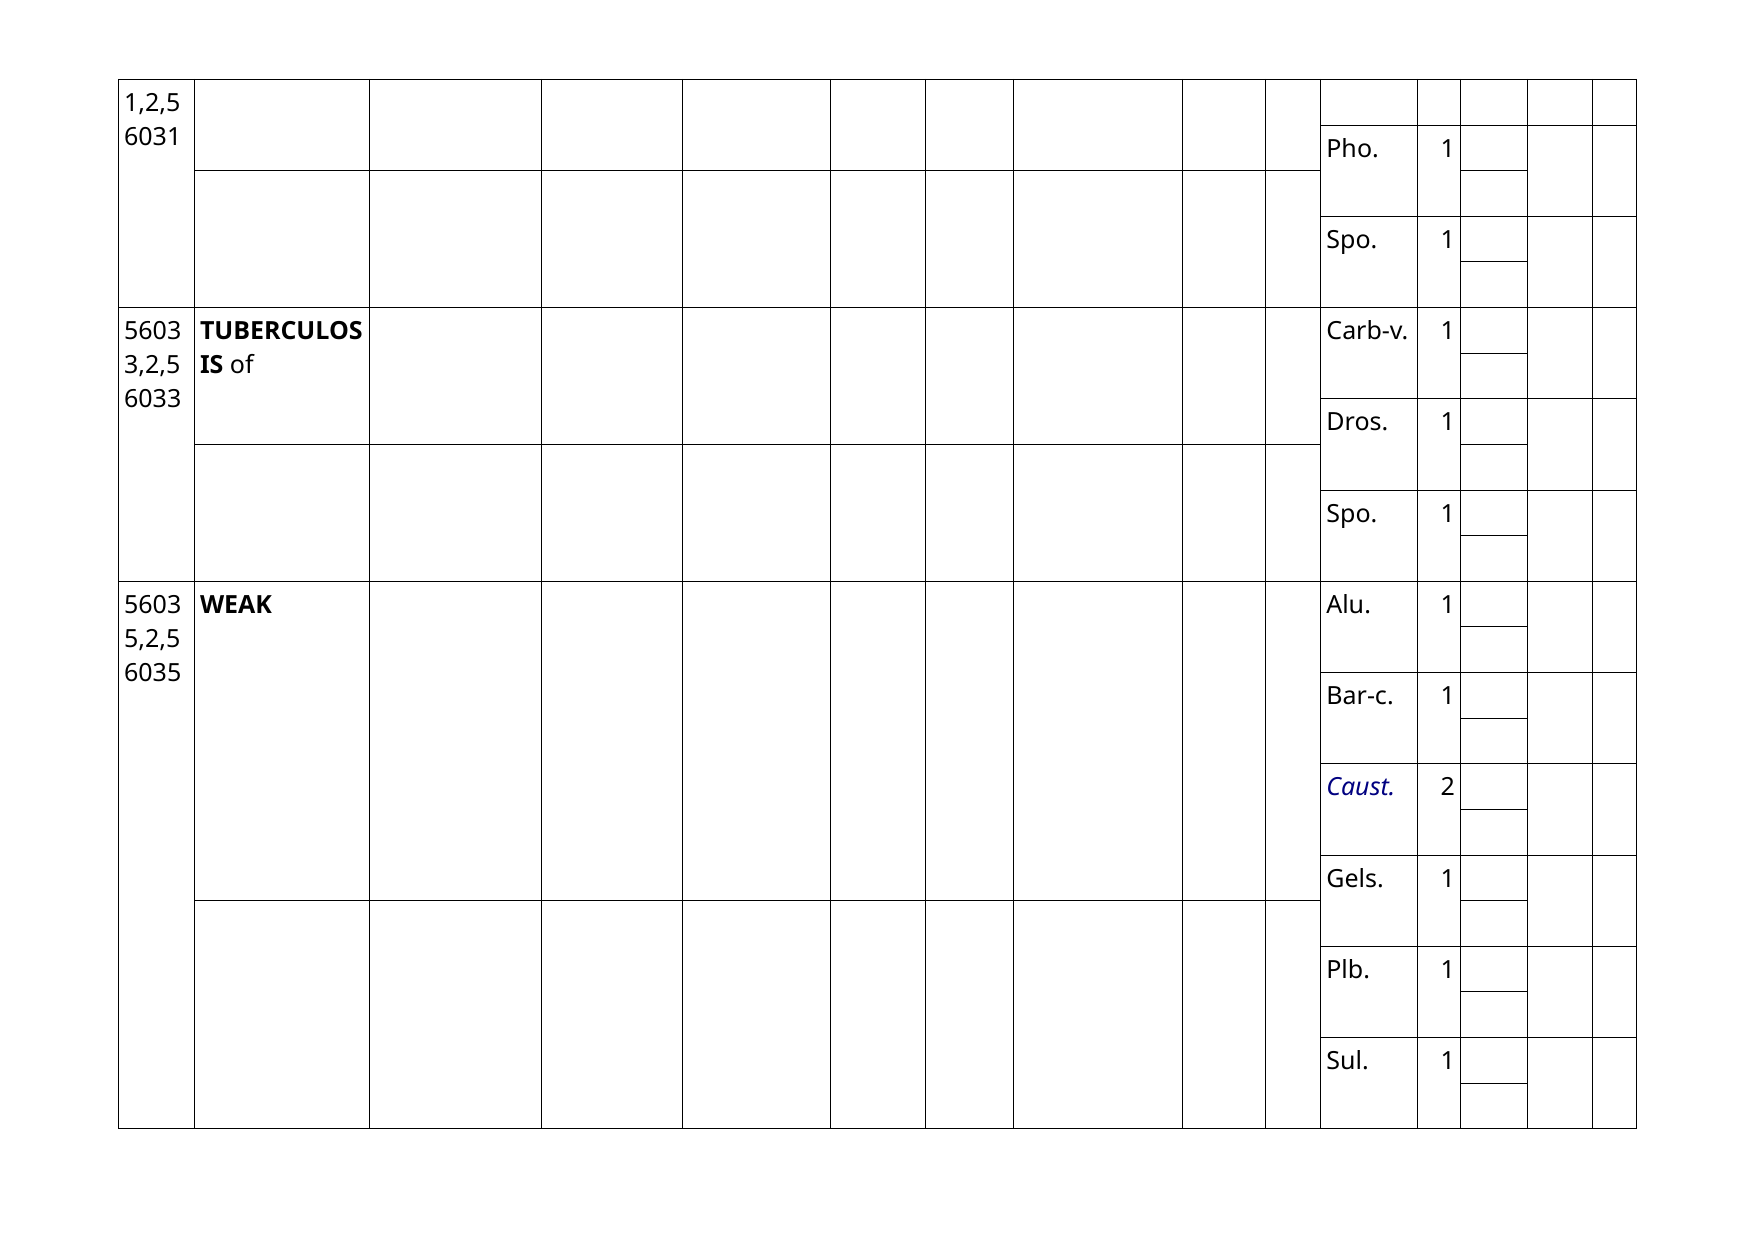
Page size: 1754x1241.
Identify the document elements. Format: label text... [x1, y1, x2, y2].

table_cell [683, 901, 830, 1128]
table_cell [683, 308, 830, 444]
table_cell [683, 582, 830, 900]
table_cell [1528, 856, 1592, 946]
table_cell [1593, 80, 1636, 124]
table_cell 1 [1418, 399, 1460, 489]
table_cell [1593, 308, 1636, 398]
table_cell [1461, 764, 1527, 809]
table_cell [926, 171, 1013, 307]
table_cell [1183, 445, 1265, 581]
table_cell [1461, 1084, 1527, 1128]
table_cell [1461, 810, 1527, 854]
table_cell [1266, 80, 1320, 170]
table_cell [195, 901, 369, 1128]
table_cell [1183, 582, 1265, 900]
table_cell [542, 582, 682, 900]
table_cell [542, 80, 682, 170]
table_cell 2 [1418, 764, 1460, 854]
table_cell 1 [1418, 217, 1460, 307]
table_cell [1528, 1038, 1592, 1128]
table_cell 1 [1418, 126, 1460, 216]
table_cell [1461, 901, 1527, 946]
table_cell [1593, 399, 1636, 489]
table_cell Spo. [1321, 217, 1417, 307]
table_cell [1014, 80, 1182, 170]
table_cell [926, 308, 1013, 444]
table_cell 1 [1418, 1038, 1460, 1128]
table_cell [1321, 80, 1417, 124]
table_cell [1528, 399, 1592, 489]
table_cell 1 [1418, 856, 1460, 946]
table_cell [1461, 262, 1527, 307]
table_cell [1593, 673, 1636, 763]
table_cell Plb. [1321, 947, 1417, 1037]
table_cell [926, 445, 1013, 581]
table_cell Caust. [1321, 764, 1417, 854]
table_cell [542, 445, 682, 581]
table_cell [1528, 80, 1592, 124]
table_cell [1183, 171, 1265, 307]
table_cell [1461, 947, 1527, 991]
table_cell [1418, 80, 1460, 124]
table_cell [1461, 856, 1527, 900]
table_cell [831, 171, 925, 307]
table_cell [370, 80, 541, 170]
table_cell [1014, 901, 1182, 1128]
table_cell tuberculosis of [195, 308, 369, 444]
table_cell [1461, 582, 1527, 626]
table_cell [1593, 217, 1636, 307]
table_cell Sul. [1321, 1038, 1417, 1128]
table_cell 56033,2,56033 [119, 308, 194, 581]
table_cell [1528, 491, 1592, 581]
table_cell [1593, 764, 1636, 854]
table_cell [1528, 764, 1592, 854]
table_cell [1461, 1038, 1527, 1083]
table_cell [1461, 445, 1527, 489]
table_cell [1461, 536, 1527, 581]
table_cell [831, 445, 925, 581]
table_cell [831, 901, 925, 1128]
table_cell [1266, 445, 1320, 581]
table_cell [1266, 308, 1320, 444]
table_cell 1,2,56031 [119, 80, 194, 307]
table_cell 1 [1418, 673, 1460, 763]
table_cell [1461, 627, 1527, 672]
table_cell [1461, 491, 1527, 535]
table_cell [542, 901, 682, 1128]
table_cell [1593, 582, 1636, 672]
table_cell Spo. [1321, 491, 1417, 581]
table_cell [1266, 171, 1320, 307]
table_cell [1528, 308, 1592, 398]
table_cell [926, 901, 1013, 1128]
table_cell [683, 80, 830, 170]
table_cell Carb-v. [1321, 308, 1417, 398]
table_cell Pho. [1321, 126, 1417, 216]
table_cell [1014, 582, 1182, 900]
table_cell [1528, 126, 1592, 216]
table_cell [542, 171, 682, 307]
table_cell [1014, 308, 1182, 444]
table_cell [1593, 1038, 1636, 1128]
table_cell [370, 582, 541, 900]
table_cell [683, 445, 830, 581]
table_cell [1266, 582, 1320, 900]
table_cell 56035,2,56035 [119, 582, 194, 1128]
table_cell 1 [1418, 308, 1460, 398]
table_cell [1461, 354, 1527, 398]
table_cell [1461, 673, 1527, 718]
table_cell Dros. [1321, 399, 1417, 489]
table_cell [926, 80, 1013, 170]
table_cell [1183, 80, 1265, 170]
table_cell [370, 308, 541, 444]
table_cell [831, 80, 925, 170]
table_cell [1528, 673, 1592, 763]
table_cell [1528, 582, 1592, 672]
table_cell Alu. [1321, 582, 1417, 672]
table_cell [195, 445, 369, 581]
table_cell [370, 445, 541, 581]
table_cell [1014, 445, 1182, 581]
table_cell 1 [1418, 582, 1460, 672]
table_cell [1461, 171, 1527, 216]
table_cell [195, 80, 369, 170]
table_cell [1528, 947, 1592, 1037]
table_cell Gels. [1321, 856, 1417, 946]
table_cell [1461, 217, 1527, 261]
table_cell [1014, 171, 1182, 307]
table_cell weak [195, 582, 369, 900]
table_cell [683, 171, 830, 307]
table_cell 1 [1418, 947, 1460, 1037]
table_cell [926, 582, 1013, 900]
table_cell [1461, 399, 1527, 444]
table_cell 1 [1418, 491, 1460, 581]
table_cell Bar-c. [1321, 673, 1417, 763]
table_cell [1528, 217, 1592, 307]
table_cell [195, 171, 369, 307]
table_cell [1461, 80, 1527, 124]
table_cell [370, 901, 541, 1128]
table_cell [1183, 901, 1265, 1128]
table_cell [1593, 947, 1636, 1037]
table_cell [1593, 856, 1636, 946]
table_cell [831, 308, 925, 444]
table_cell [1593, 491, 1636, 581]
table_cell [831, 582, 925, 900]
table_cell [1266, 901, 1320, 1128]
table_cell [1461, 308, 1527, 353]
table_cell [542, 308, 682, 444]
table_cell [1593, 126, 1636, 216]
table_cell [1461, 126, 1527, 170]
table_cell [1461, 992, 1527, 1037]
table_cell [1183, 308, 1265, 444]
table_cell [1461, 719, 1527, 763]
table_cell [370, 171, 541, 307]
